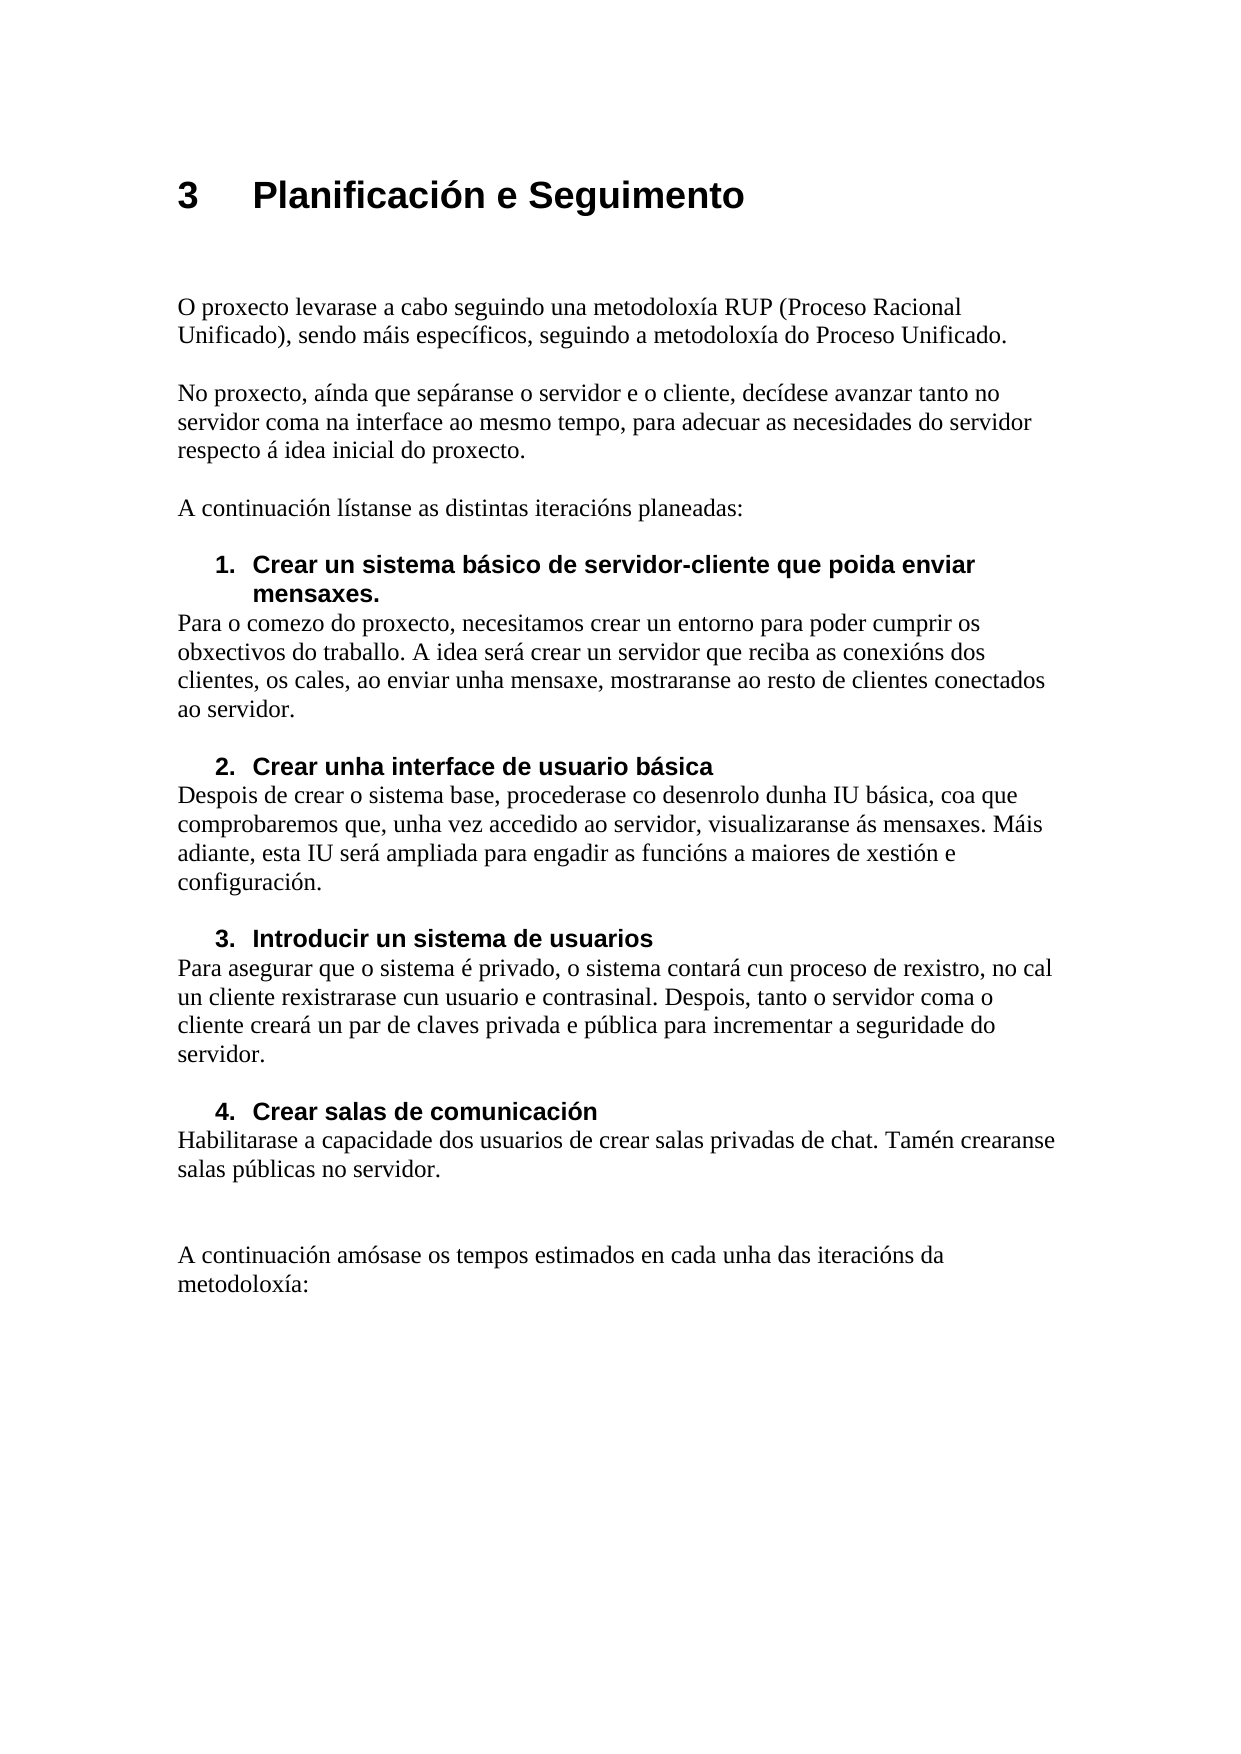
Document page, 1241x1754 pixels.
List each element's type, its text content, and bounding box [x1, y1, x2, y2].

list Crear salas de comunicación [215, 1097, 1063, 1125]
list Crear unha interface de usuario básica [215, 752, 1063, 780]
text No proxecto, aínda que sepáranse o servidor e o cliente, decídese avanzar tanto no servidor coma na interface ao mesmo tempo, para adecuar as necesidades do servidor respecto á idea inicial do proxecto. [177, 378, 1063, 464]
list Introducir un sistema de usuarios [215, 924, 1063, 953]
list Crear un sistema básico de servidor-cliente que poida enviar mensaxes. [215, 550, 1063, 608]
text A continuación lístanse as distintas iteracións planeadas: [177, 493, 1063, 522]
text Para o comezo do proxecto, necesitamos crear un entorno para poder cumprir os obxectivos do traballo. A idea será crear un servidor que reciba as conexións dos clientes, os cales, ao enviar unha mensaxe, mostraranse ao resto de clientes conectados ao servidor. [177, 608, 1063, 723]
text Habilitarase a capacidade dos usuarios de crear salas privadas de chat. Tamén crearanse salas públicas no servidor. [177, 1125, 1063, 1183]
text Para asegurar que o sistema é privado, o sistema contará cun proceso de rexistro, no cal un cliente rexistrarase cun usuario e contrasinal. Despois, tanto o servidor coma o cliente creará un par de claves privada e pública para incrementar a seguridade do servidor. [177, 953, 1063, 1068]
text Despois de crear o sistema base, procederase co desenrolo dunha IU básica, coa que comprobaremos que, unha vez accedido ao servidor, visualizaranse ás mensaxes. Máis adiante, esta IU será ampliada para engadir as funcións a maiores de xestión e configuración. [177, 780, 1063, 895]
subtitle Planificación e Seguimento [177, 173, 1063, 216]
text O proxecto levarase a cabo seguindo una metodoloxía RUP (Proceso Racional Unificado), sendo máis específicos, seguindo a metodoloxía do Proceso Unificado. [177, 292, 1063, 349]
text A continuación amósase os tempos estimados en cada unha das iteracións da metodoloxía: [177, 1240, 1063, 1298]
